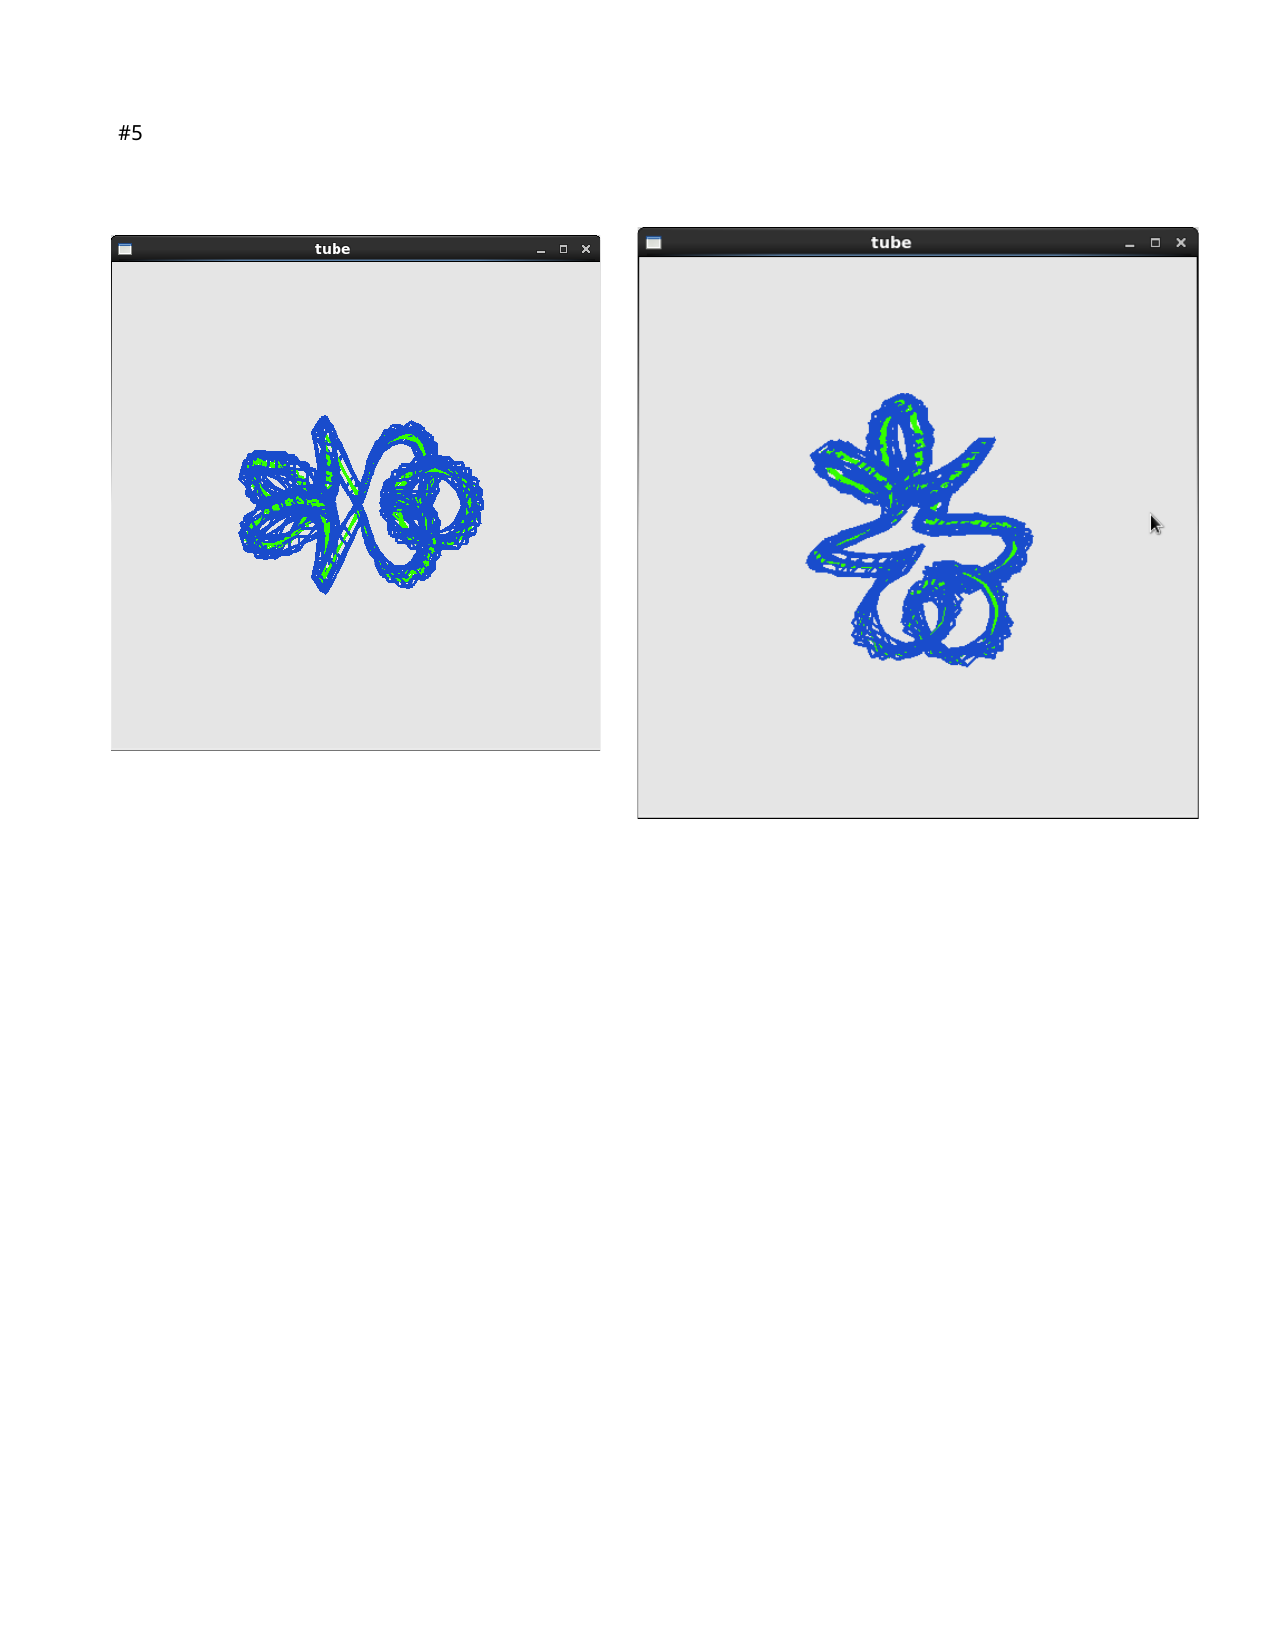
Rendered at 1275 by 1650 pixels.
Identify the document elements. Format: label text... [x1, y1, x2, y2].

text #5 [118, 118, 1157, 147]
picture [637, 227, 1199, 819]
picture [111, 235, 601, 751]
